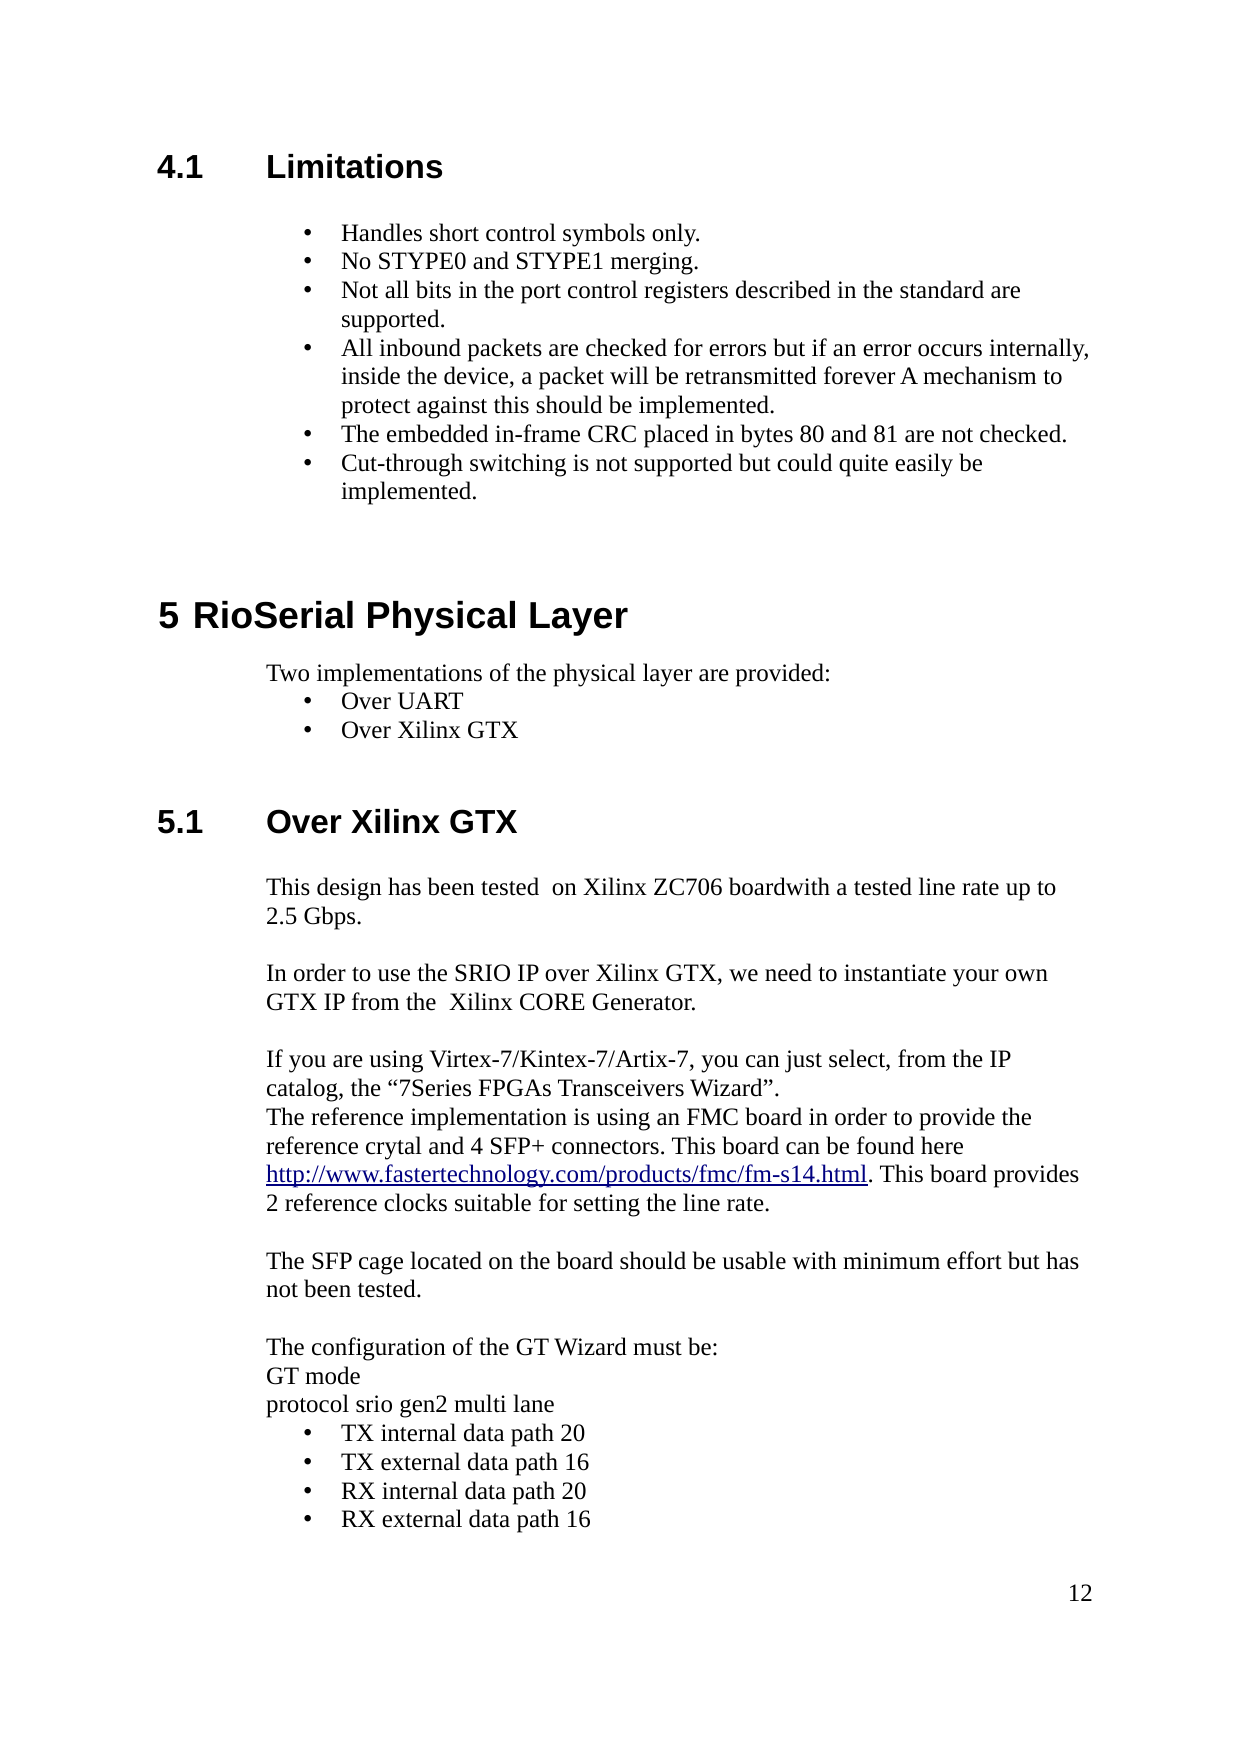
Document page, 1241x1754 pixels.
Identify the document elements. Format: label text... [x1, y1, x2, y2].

list The embedded in-frame CRC placed in bytes 80 and 81 are not checked. [303, 419, 1093, 448]
list Over Xilinx GTX [303, 715, 1093, 744]
list Not all bits in the port control registers described in the standard are supported. [303, 275, 1093, 333]
text This design has been tested on Xilinx ZC706 boardwith a tested line rate up to 2.5 Gbps. [266, 872, 1093, 929]
text The SFP cage located on the board should be usable with minimum effort but has not been tested. [266, 1246, 1093, 1303]
text The configuration of the GT Wizard must be: [266, 1332, 1093, 1361]
subtitle RioSerial Physical Layer [148, 593, 1093, 636]
subtitle Limitations [148, 148, 1093, 186]
text If you are using Virtex-7/Kintex-7/Artix-7, you can just select, from the IP catalog, the “7Series FPGAs Transceivers Wizard”. [266, 1044, 1093, 1102]
list No STYPE0 and STYPE1 merging. [303, 246, 1093, 275]
text GT mode [266, 1361, 1093, 1389]
list RX external data path 16 [303, 1504, 1093, 1533]
list All inbound packets are checked for errors but if an error occurs internally, inside the device, a packet will be retransmitted forever A mechanism to protect against this should be implemented. [303, 333, 1093, 419]
list TX external data path 16 [303, 1447, 1093, 1476]
subtitle Over Xilinx GTX [148, 802, 1093, 841]
list TX internal data path 20 [303, 1418, 1093, 1447]
text In order to use the SRIO IP over Xilinx GTX, we need to instantiate your own GTX IP from the Xilinx CORE Generator. [266, 958, 1093, 1016]
text The reference implementation is using an FMC board in order to provide the reference crytal and 4 SFP+ connectors. This board can be found here http://www.fastertechnology.com/products/fmc/fm-s14.html. This board provides 2 reference clocks suitable for setting the line rate. [266, 1102, 1093, 1217]
text protocol srio gen2 multi lane [266, 1389, 1093, 1418]
list Handles short control symbols only. [303, 218, 1093, 246]
list Cut-through switching is not supported but could quite easily be implemented. [303, 448, 1093, 505]
list RX internal data path 20 [303, 1476, 1093, 1504]
text Two implementations of the physical layer are provided: [266, 658, 1093, 686]
list Over UART [303, 686, 1093, 715]
